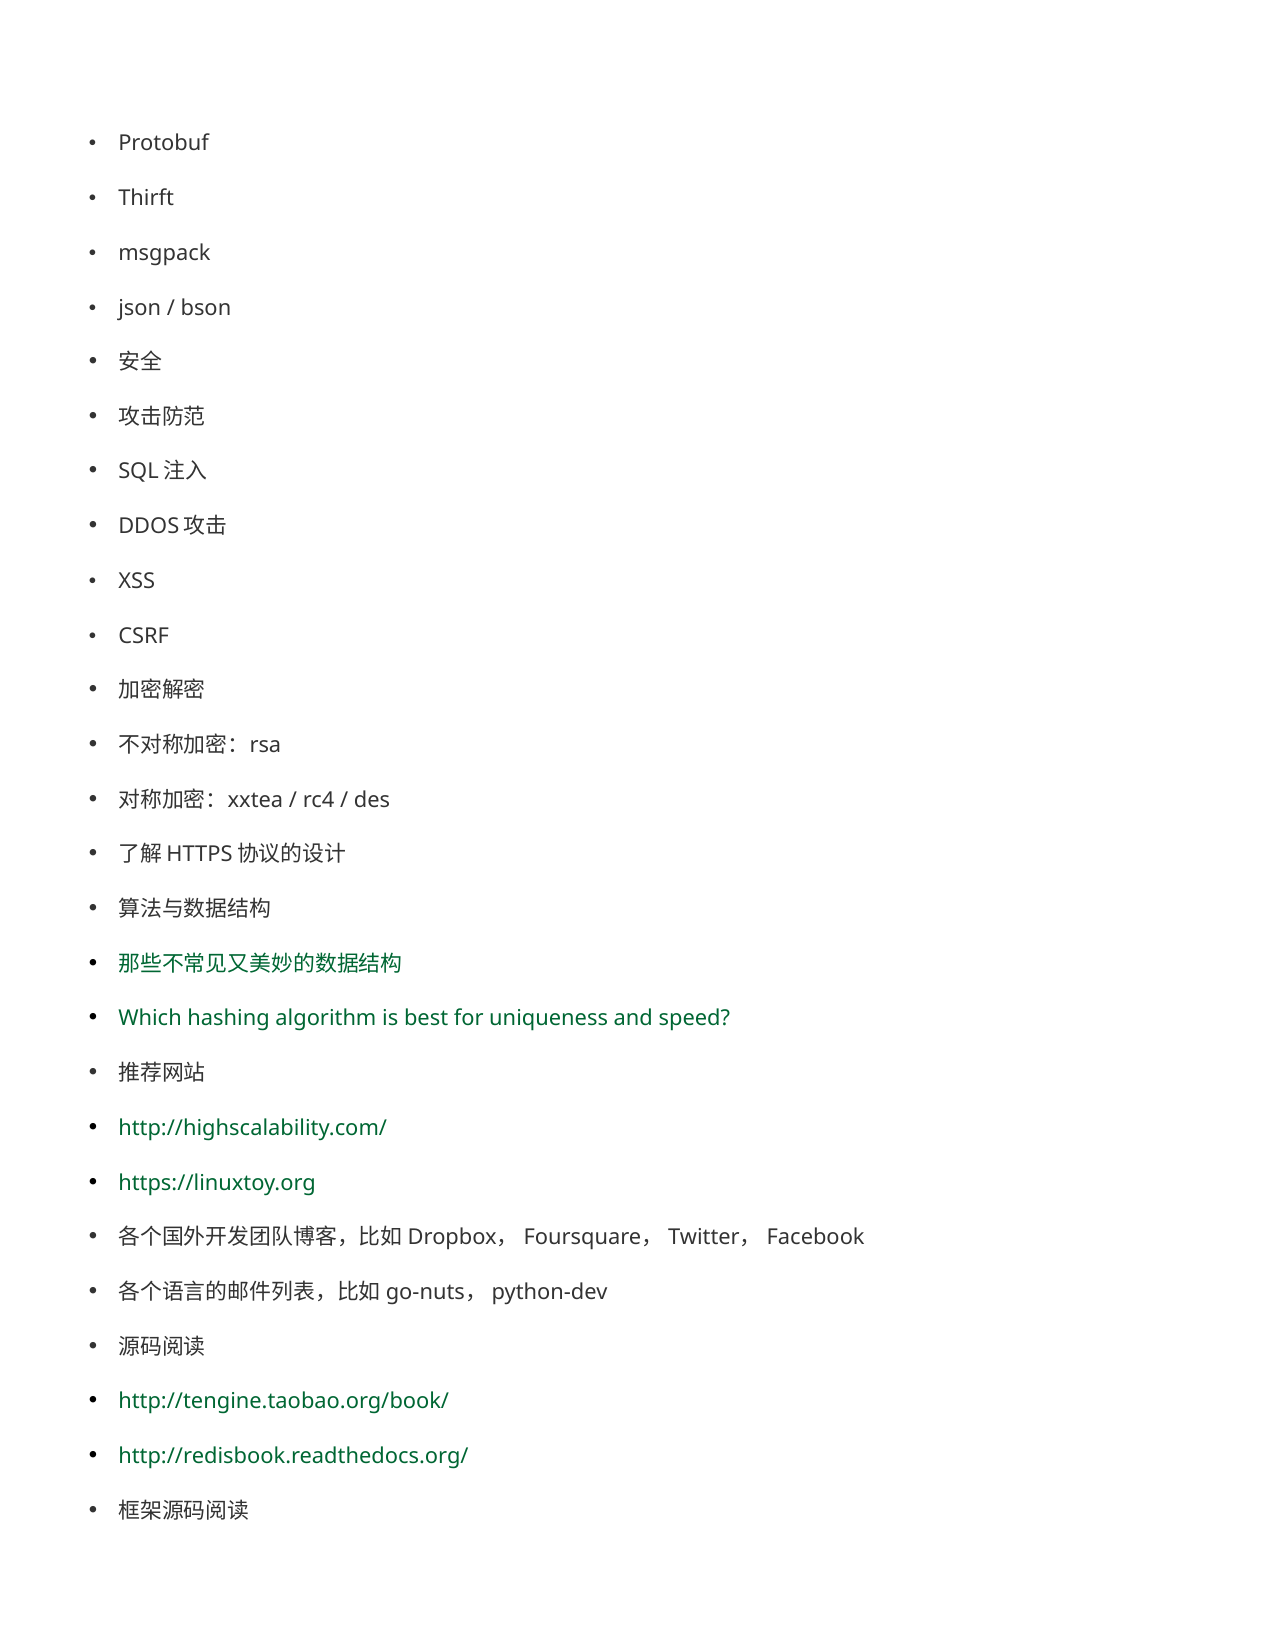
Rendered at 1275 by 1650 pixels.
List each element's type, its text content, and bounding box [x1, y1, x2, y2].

list 各个国外开发团队博客，比如 Dropbox， Foursquare， Twitter， Facebook [118, 1212, 1157, 1251]
list 推荐网站 [118, 1048, 1157, 1087]
list msgpack [118, 227, 1157, 267]
list 各个语言的邮件列表，比如 go-nuts， python-dev [118, 1267, 1157, 1306]
list 加密解密 [118, 665, 1157, 704]
list 框架源码阅读 [118, 1485, 1157, 1524]
list SQL注入 [118, 446, 1157, 485]
list https://linuxtoy.org [118, 1157, 1157, 1196]
list 了解HTTPS协议的设计 [118, 829, 1157, 868]
list Protobuf [118, 118, 1157, 157]
list 源码阅读 [118, 1321, 1157, 1360]
list 算法与数据结构 [118, 884, 1157, 923]
list json / bson [118, 282, 1157, 321]
list 不对称加密：rsa [118, 720, 1157, 759]
list Which hashing algorithm is best for uniqueness and speed? [118, 993, 1157, 1032]
list CSRF [118, 610, 1157, 649]
list http://highscalability.com/ [118, 1102, 1157, 1142]
list DDOS攻击 [118, 501, 1157, 540]
list 攻击防范 [118, 392, 1157, 431]
list 对称加密：xxtea / rc4 / des [118, 774, 1157, 813]
list http://tengine.taobao.org/book/ [118, 1376, 1157, 1415]
list Thirft [118, 173, 1157, 212]
list http://redisbook.readthedocs.org/ [118, 1431, 1157, 1470]
list XSS [118, 556, 1157, 595]
list 那些不常见又美妙的数据结构 [118, 938, 1157, 977]
list 安全 [118, 337, 1157, 376]
